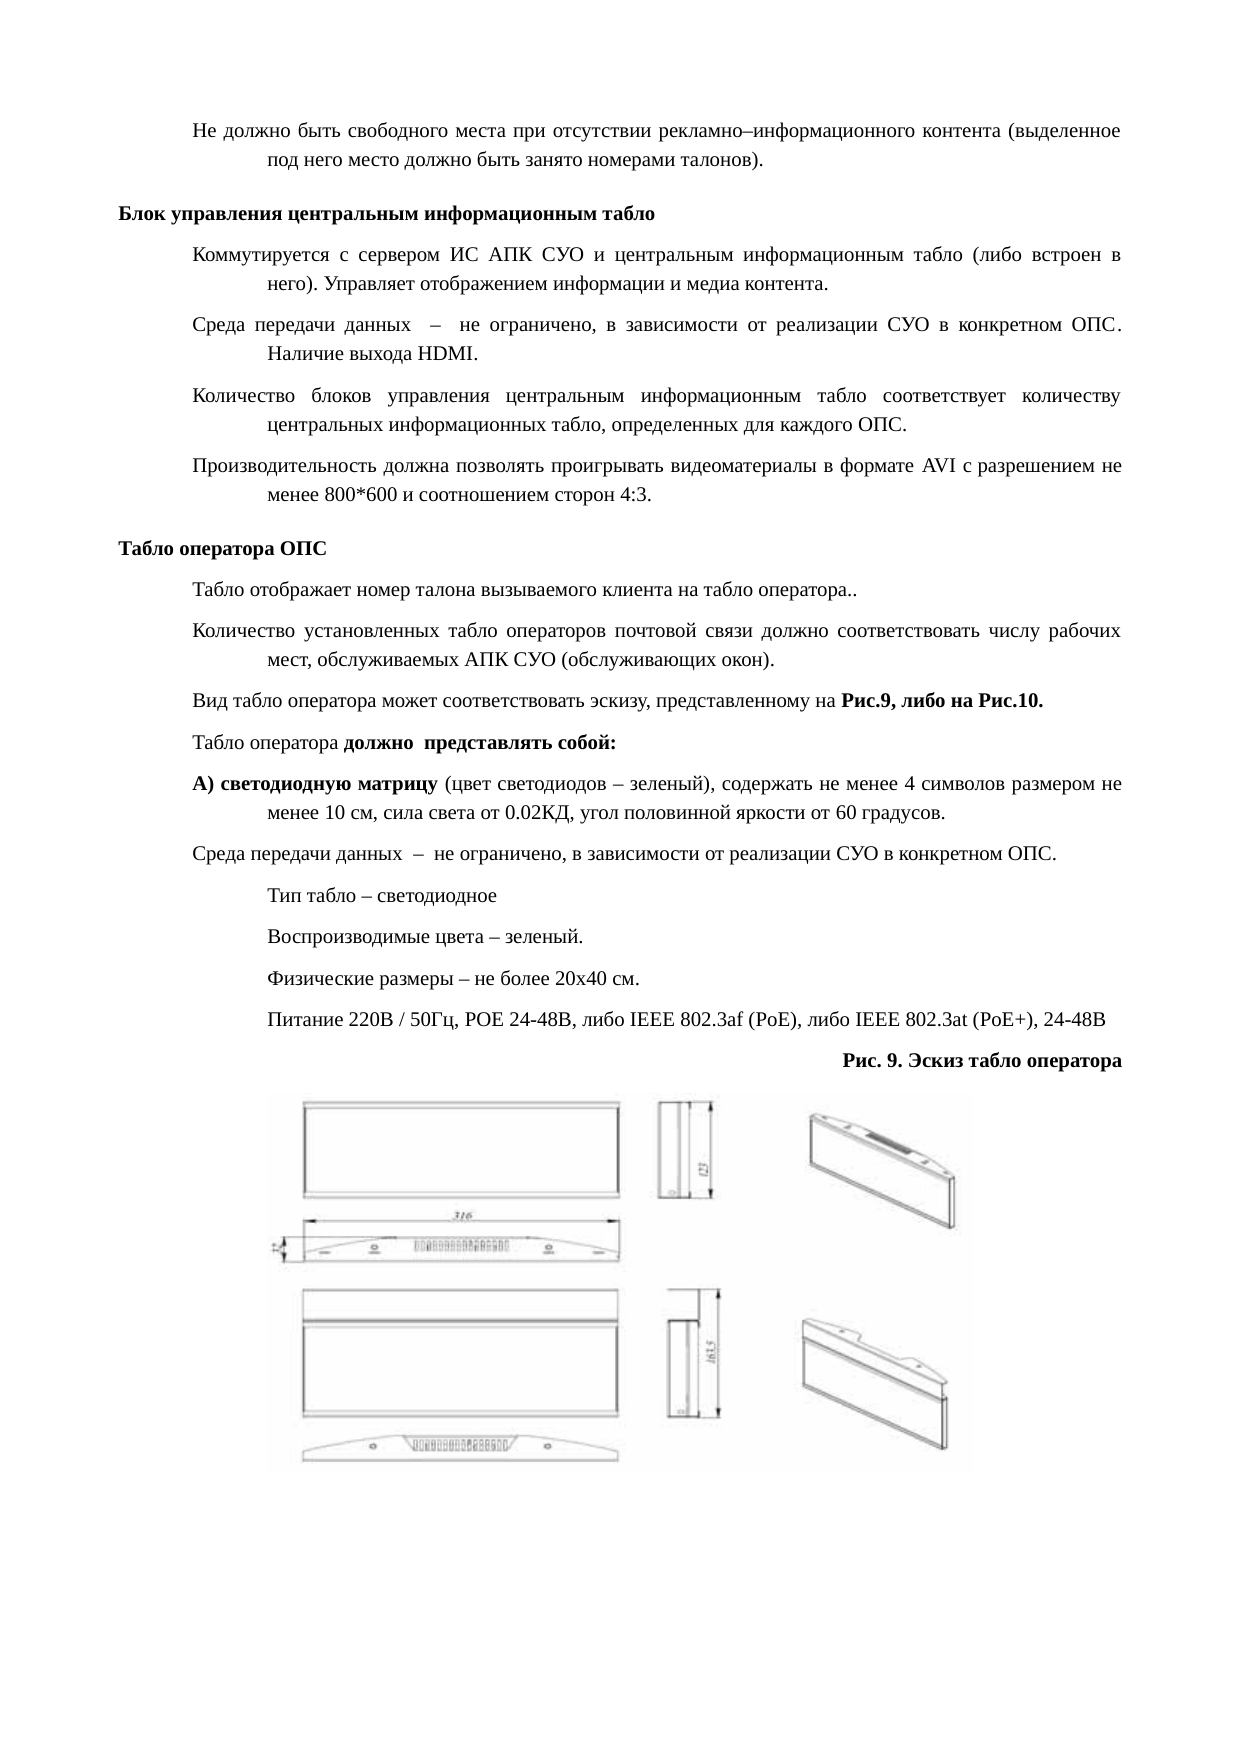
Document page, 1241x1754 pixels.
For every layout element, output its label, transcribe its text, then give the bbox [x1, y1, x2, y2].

text Воспроизводимые цвета – зеленый. [267, 924, 1122, 948]
text Вид табло оператора может соответствовать эскизу, представленному на Рис.9, либо на Рис.10. [192, 688, 1122, 712]
text Питание 220В / 50Гц, POE 24-48B, либо IEEE 802.3af (PoE), либо IEEE 802.3at (PoE+), 24-48B [267, 1007, 1122, 1031]
text Табло оператора ОПС [118, 536, 1122, 559]
picture [267, 1093, 973, 1474]
text Не должно быть свободного места при отсутствии рекламно–информационного контента (выделенное под него место должно быть занято номерами талонов). [192, 118, 1122, 171]
text А) светодиодную матрицу (цвет светодиодов – зеленый), содержать не менее 4 символов размером не менее 10 см, сила света от 0.02КД, угол половинной яркости от 60 градусов. [192, 771, 1122, 824]
text Количество установленных табло операторов почтовой связи должно соответствовать числу рабочих мест, обслуживаемых АПК СУО (обслуживающих окон). [192, 618, 1122, 671]
text Среда передачи данных – не ограничено, в зависимости от реализации СУО в конкретном ОПС. [192, 841, 1122, 865]
text Табло отображает номер талона вызываемого клиента на табло оператора.. [192, 577, 1122, 601]
text Рис. 9. Эскиз табло оператора [118, 1048, 1122, 1072]
text Коммутируется с сервером ИС АПК СУО и центральным информационным табло (либо встроен в него). Управляет отображением информации и медиа контента. [192, 242, 1122, 295]
text Производительность должна позволять проигрывать видеоматериалы в формате AVI с разрешением не менее 800*600 и соотношением сторон 4:3. [192, 453, 1122, 506]
text Табло оператора должно представлять собой: [192, 730, 1122, 754]
text Физические размеры – не более 20x40 см. [267, 965, 1122, 989]
text Среда передачи данных – не ограничено, в зависимости от реализации СУО в конкретном ОПС. Наличие выхода HDMI. [192, 312, 1122, 365]
text Блок управления центральным информационным табло [118, 201, 1122, 225]
text Тип табло – светодиодное [267, 883, 1122, 907]
text Количество блоков управления центральным информационным табло соответствует количеству центральных информационных табло, определенных для каждого ОПС. [192, 383, 1122, 436]
